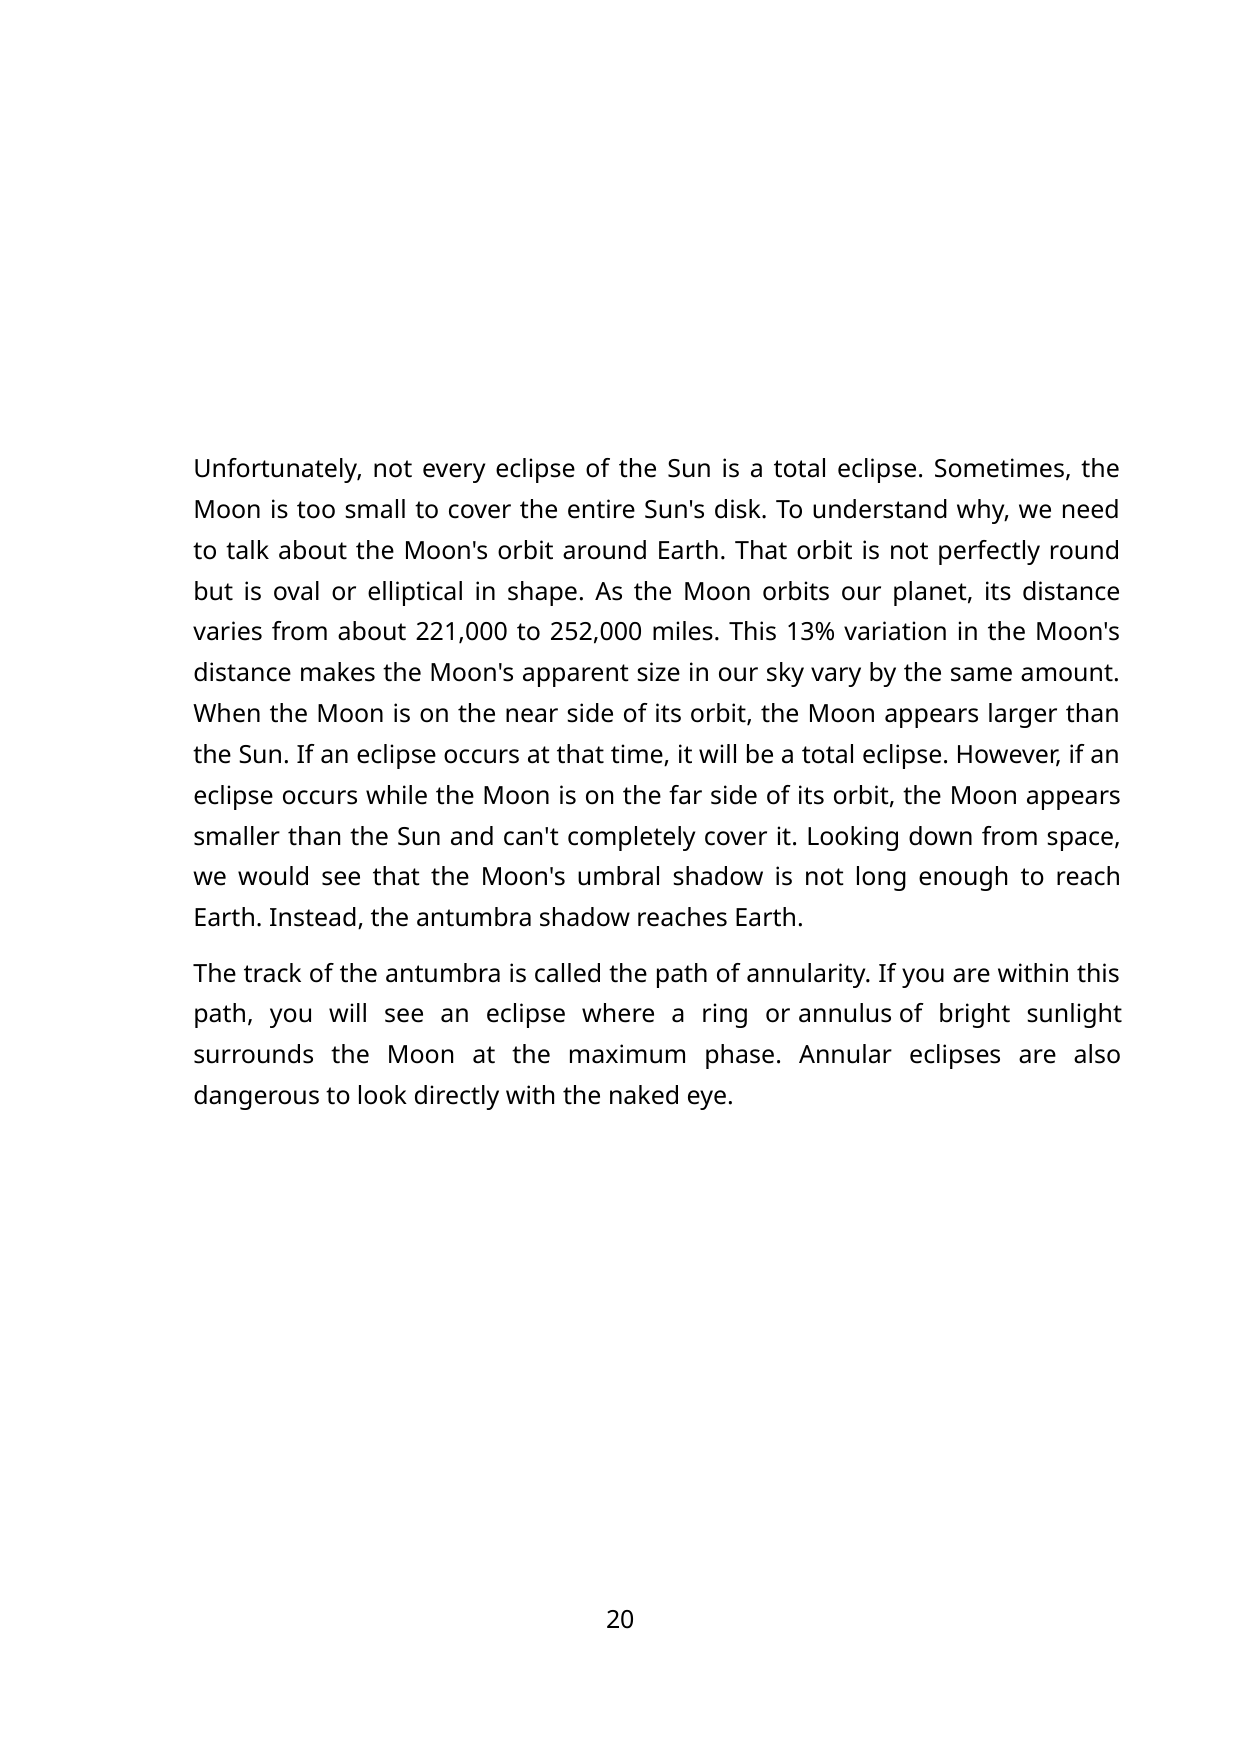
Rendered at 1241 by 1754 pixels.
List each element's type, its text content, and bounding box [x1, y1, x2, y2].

list Unfortunately, not every eclipse of the Sun is a total eclipse. Sometimes, the Moon is too small to cover the entire Sun's disk. To understand why, we need to talk about the Moon's orbit around Earth. That orbit is not perfectly round but is oval or elliptical in shape. As the Moon orbits our planet, its distance varies from about 221,000 to 252,000 miles. This 13% variation in the Moon's distance makes the Moon's apparent size in our sky vary by the same amount. When the Moon is on the near side of its orbit, the Moon appears larger than the Sun. If an eclipse occurs at that time, it will be a total eclipse. However, if an eclipse occurs while the Moon is on the far side of its orbit, the Moon appears smaller than the Sun and can't completely cover it. Looking down from space, we would see that the Moon's umbral shadow is not long enough to reach Earth. Instead, the antumbra shadow reaches Earth. [156, 451, 1122, 934]
list The track of the antumbra is called the path of annularity. If you are within this path, you will see an eclipse where a ring or annulus of bright sunlight surrounds the Moon at the maximum phase. Annular eclipses are also dangerous to look directly with the naked eye. [156, 955, 1122, 1112]
